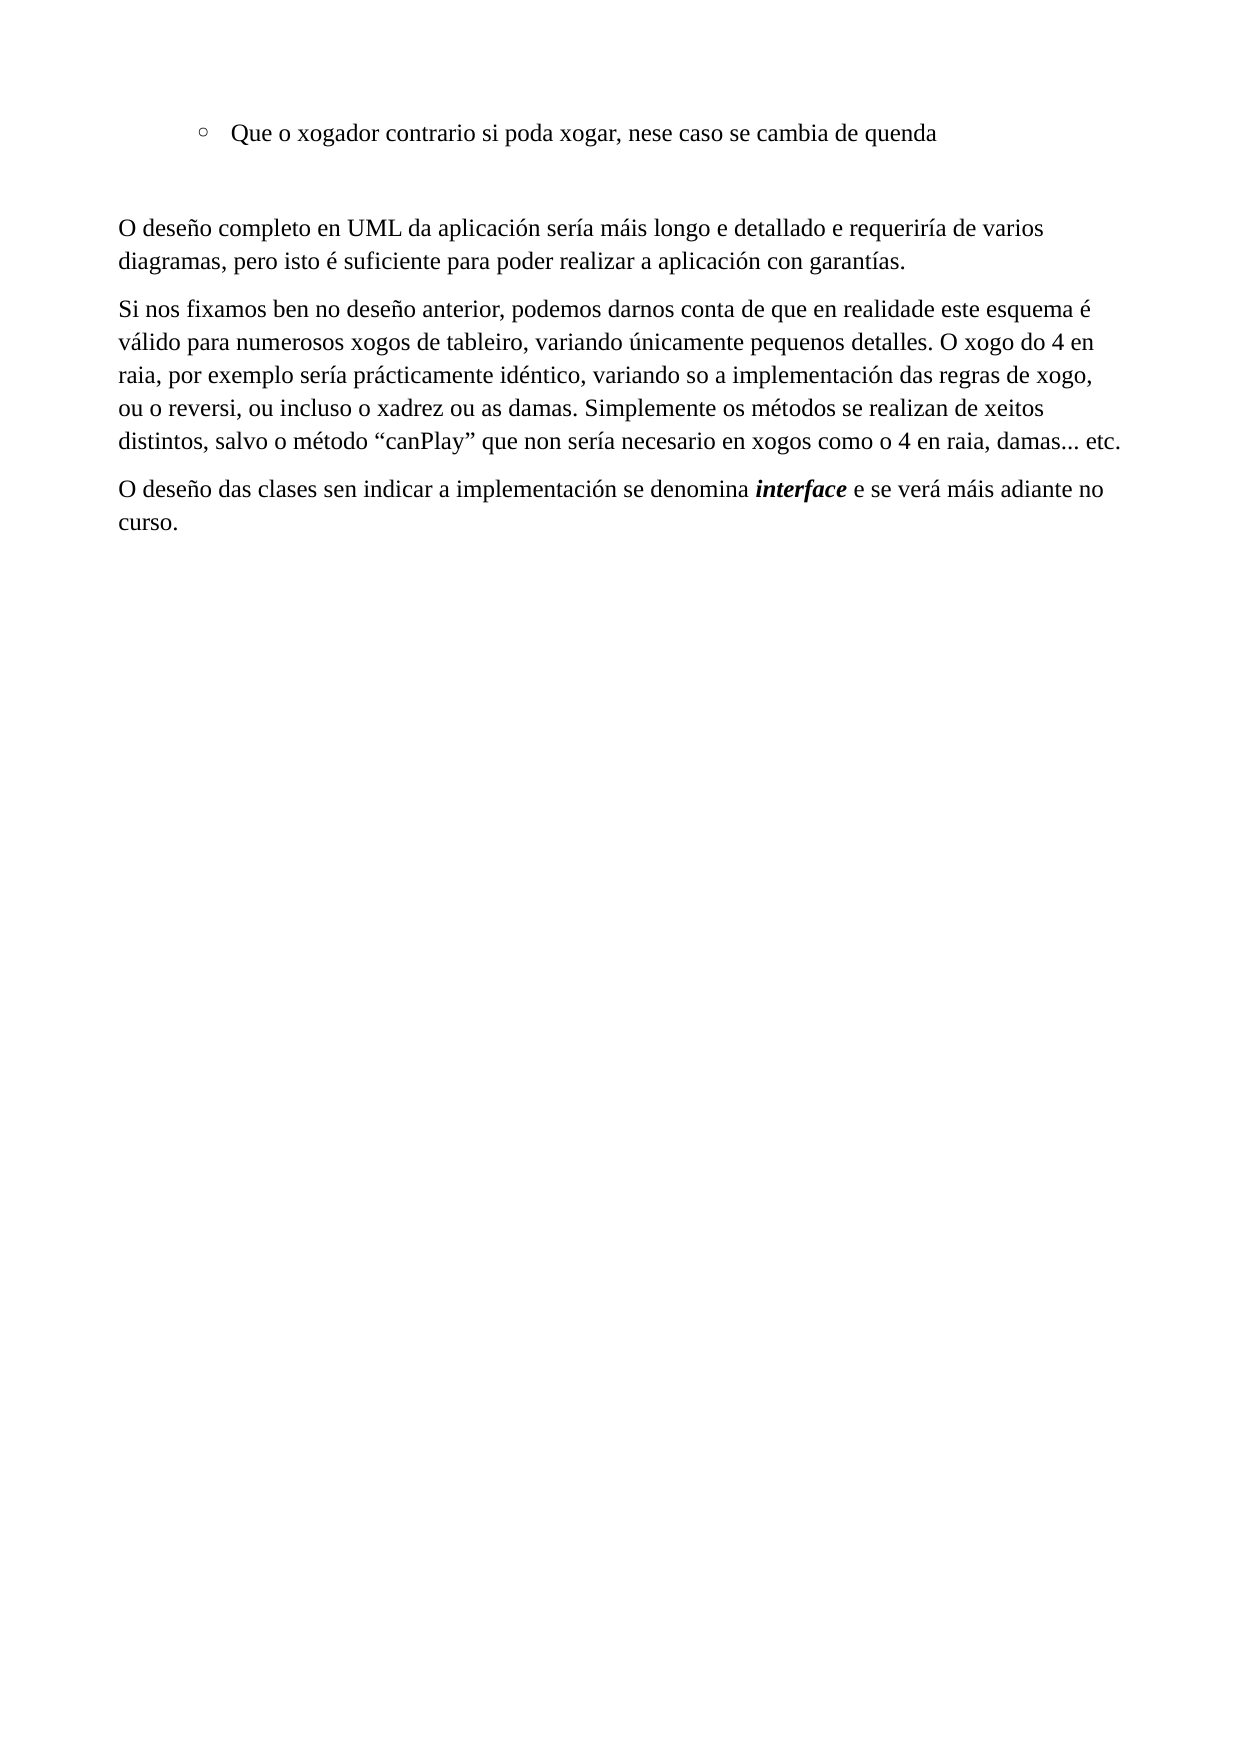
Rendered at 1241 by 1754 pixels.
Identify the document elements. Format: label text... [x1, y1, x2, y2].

list Que o xogador contrario si poda xogar, nese caso se cambia de quenda [193, 118, 1122, 147]
text O deseño das clases sen indicar a implementación se denomina interface e se verá máis adiante no curso. [118, 474, 1122, 535]
text O deseño completo en UML da aplicación sería máis longo e detallado e requeriría de varios diagramas, pero isto é suficiente para poder realizar a aplicación con garantías. [118, 213, 1122, 275]
text Si nos fixamos ben no deseño anterior, podemos darnos conta de que en realidade este esquema é válido para numerosos xogos de tableiro, variando únicamente pequenos detalles. O xogo do 4 en raia, por exemplo sería prácticamente idéntico, variando so a implementación das regras de xogo, ou o reversi, ou incluso o xadrez ou as damas. Simplemente os métodos se realizan de xeitos distintos, salvo o método “canPlay” que non sería necesario en xogos como o 4 en raia, damas... etc. [118, 294, 1122, 455]
